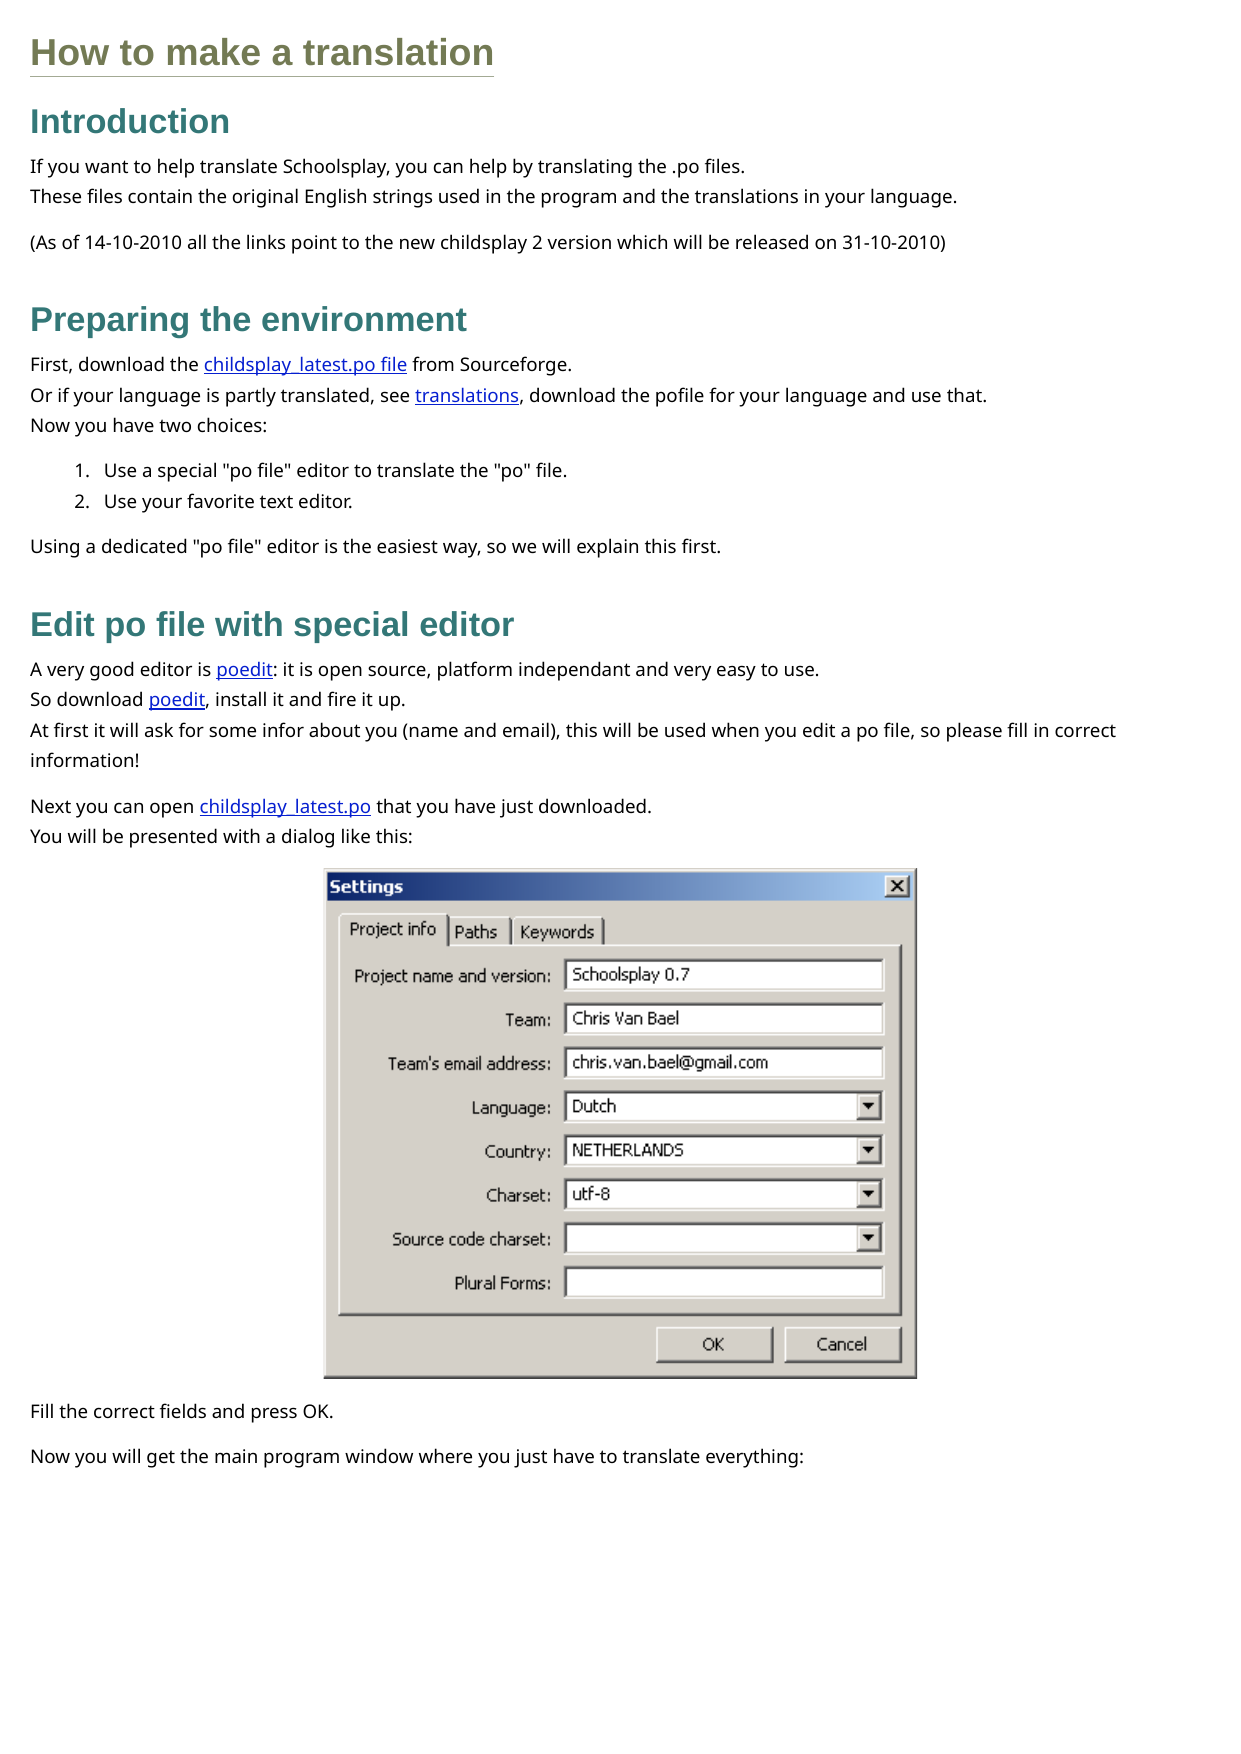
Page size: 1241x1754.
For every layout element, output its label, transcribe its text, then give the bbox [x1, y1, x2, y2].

text Fill the correct fields and press OK. [30, 1398, 1211, 1424]
text How to make a translation [30, 30, 1211, 76]
text Using a dedicated "po file" editor is the easiest way, so we will explain this first. [30, 534, 1211, 559]
text Next you can open childsplay_latest.po that you have just downloaded. You will be presented with a dialog like this: [30, 793, 1211, 849]
list Use your favorite text editor. [74, 488, 1211, 514]
text Now you will get the main program window where you just have to translate everything: [30, 1444, 1211, 1469]
text If you want to help translate Schoolsplay, you can help by translating the .po files. These files contain the original English strings used in the program and the translations in your language. [30, 153, 1211, 209]
text First, download the childsplay_latest.po file from Sourceforge. Or if your language is partly translated, see translations, download the pofile for your language and use that. Now you have two choices: [30, 351, 1211, 438]
text (As of 14-10-2010 all the links point to the new childsplay 2 version which will be released on 31-10-2010) [30, 229, 1211, 254]
subtitle Preparing the environment [30, 299, 1211, 339]
list Use a special "po file" editor to translate the "po" file. [74, 458, 1211, 483]
picture [323, 868, 918, 1379]
subtitle Edit po file with special editor [30, 604, 1211, 643]
subtitle Introduction [30, 101, 1211, 141]
text A very good editor is poedit: it is open source, platform independant and very easy to use. So download poedit, install it and fire it up. At first it will ask for some infor about you (name and email), this will be used when you edit a po file, so please fill in correct information! [30, 656, 1211, 773]
